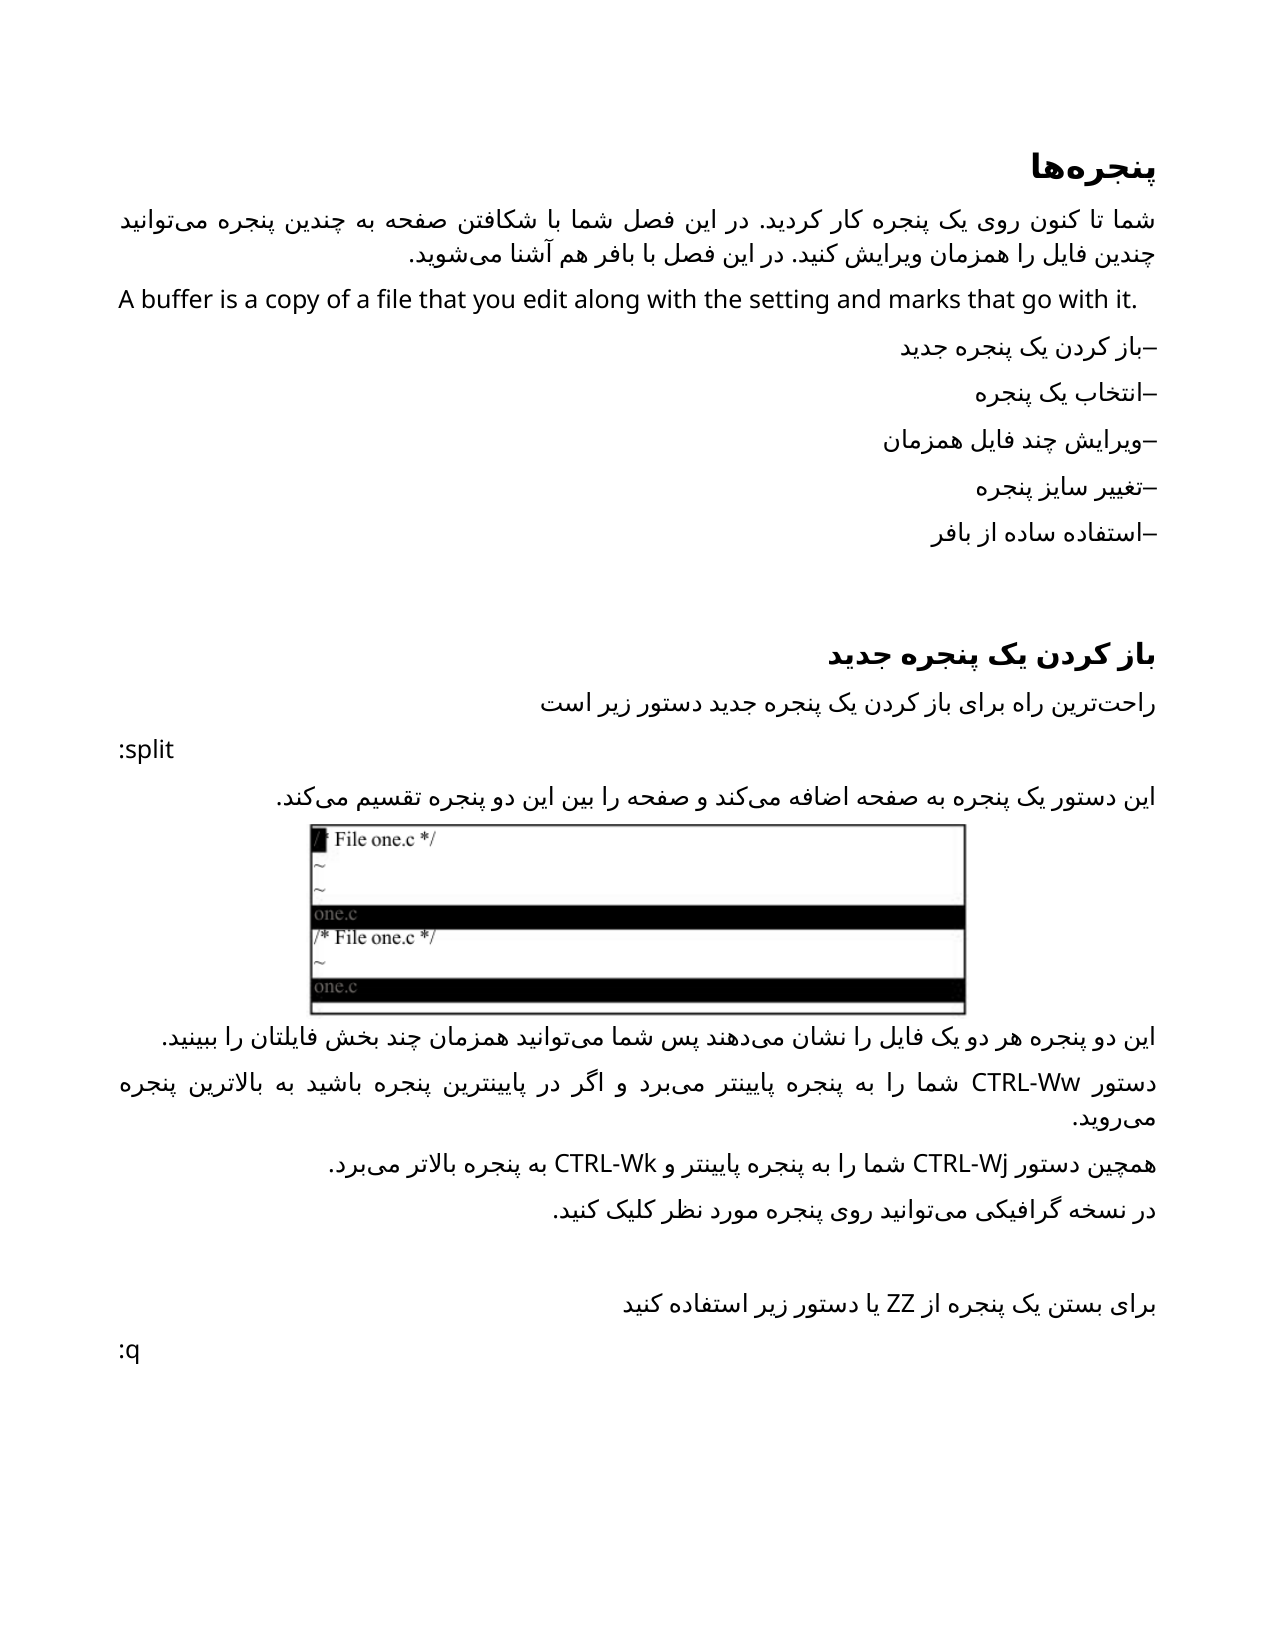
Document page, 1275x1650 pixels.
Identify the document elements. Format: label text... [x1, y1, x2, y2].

text دستور CTRL-Ww شما را به پنجره پایینتر می‌برد و اگر در پایینترین پنجره باشید به بالاترین پنجره می‌روید. [118, 1065, 1157, 1133]
text :q [118, 1332, 1157, 1366]
text :split [118, 732, 1157, 766]
text A buffer is a copy of a file that you edit along with the setting and marks that go with it. [118, 282, 1157, 316]
list استفاده ساده از بافر [118, 515, 1157, 549]
text این دو پنجره هر دو یک فایل را نشان می‌دهند پس شما می‌توانید همزمان چند بخش فایلتان را ببینید. [118, 825, 1157, 1052]
list تغییر سایز پنجره [118, 468, 1157, 502]
text همچین دستور CTRL-Wj شما را به پنجره پایینتر و CTRL-Wk به پنجره بالاتر می‌برد. [118, 1146, 1157, 1179]
subtitle پنجره‌ها [118, 143, 1157, 189]
text راحت‌ترین راه برای باز کردن یک پنجره جدید دستور زیر است [118, 685, 1157, 719]
text این دستور یک پنجره به صفحه اضافه می‌کند و صفحه را بین این دو پنجره تقسیم می‌کند. [118, 778, 1157, 812]
list ویرایش چند فایل همزمان [118, 422, 1157, 456]
picture [306, 824, 969, 1019]
text شما تا کنون روی یک پنجره کار کردید. در این فصل شما با شکافتن صفحه به چندین پنجره می‌توانید چندین فایل را همزمان ویرایش کنید. در این فصل با بافر هم آشنا می‌شوید. [118, 201, 1157, 269]
subtitle باز کردن یک پنجره جدید [118, 633, 1157, 673]
list انتخاب یک پنجره [118, 375, 1157, 409]
list باز کردن یک پنجره جدید [118, 328, 1157, 363]
text برای بستن یک پنجره از ZZ یا دستور زیر استفاده کنید [118, 1285, 1157, 1319]
text در نسخه گرافیکی می‌توانید روی پنجره مورد نظر کلیک کنید. [118, 1192, 1157, 1226]
